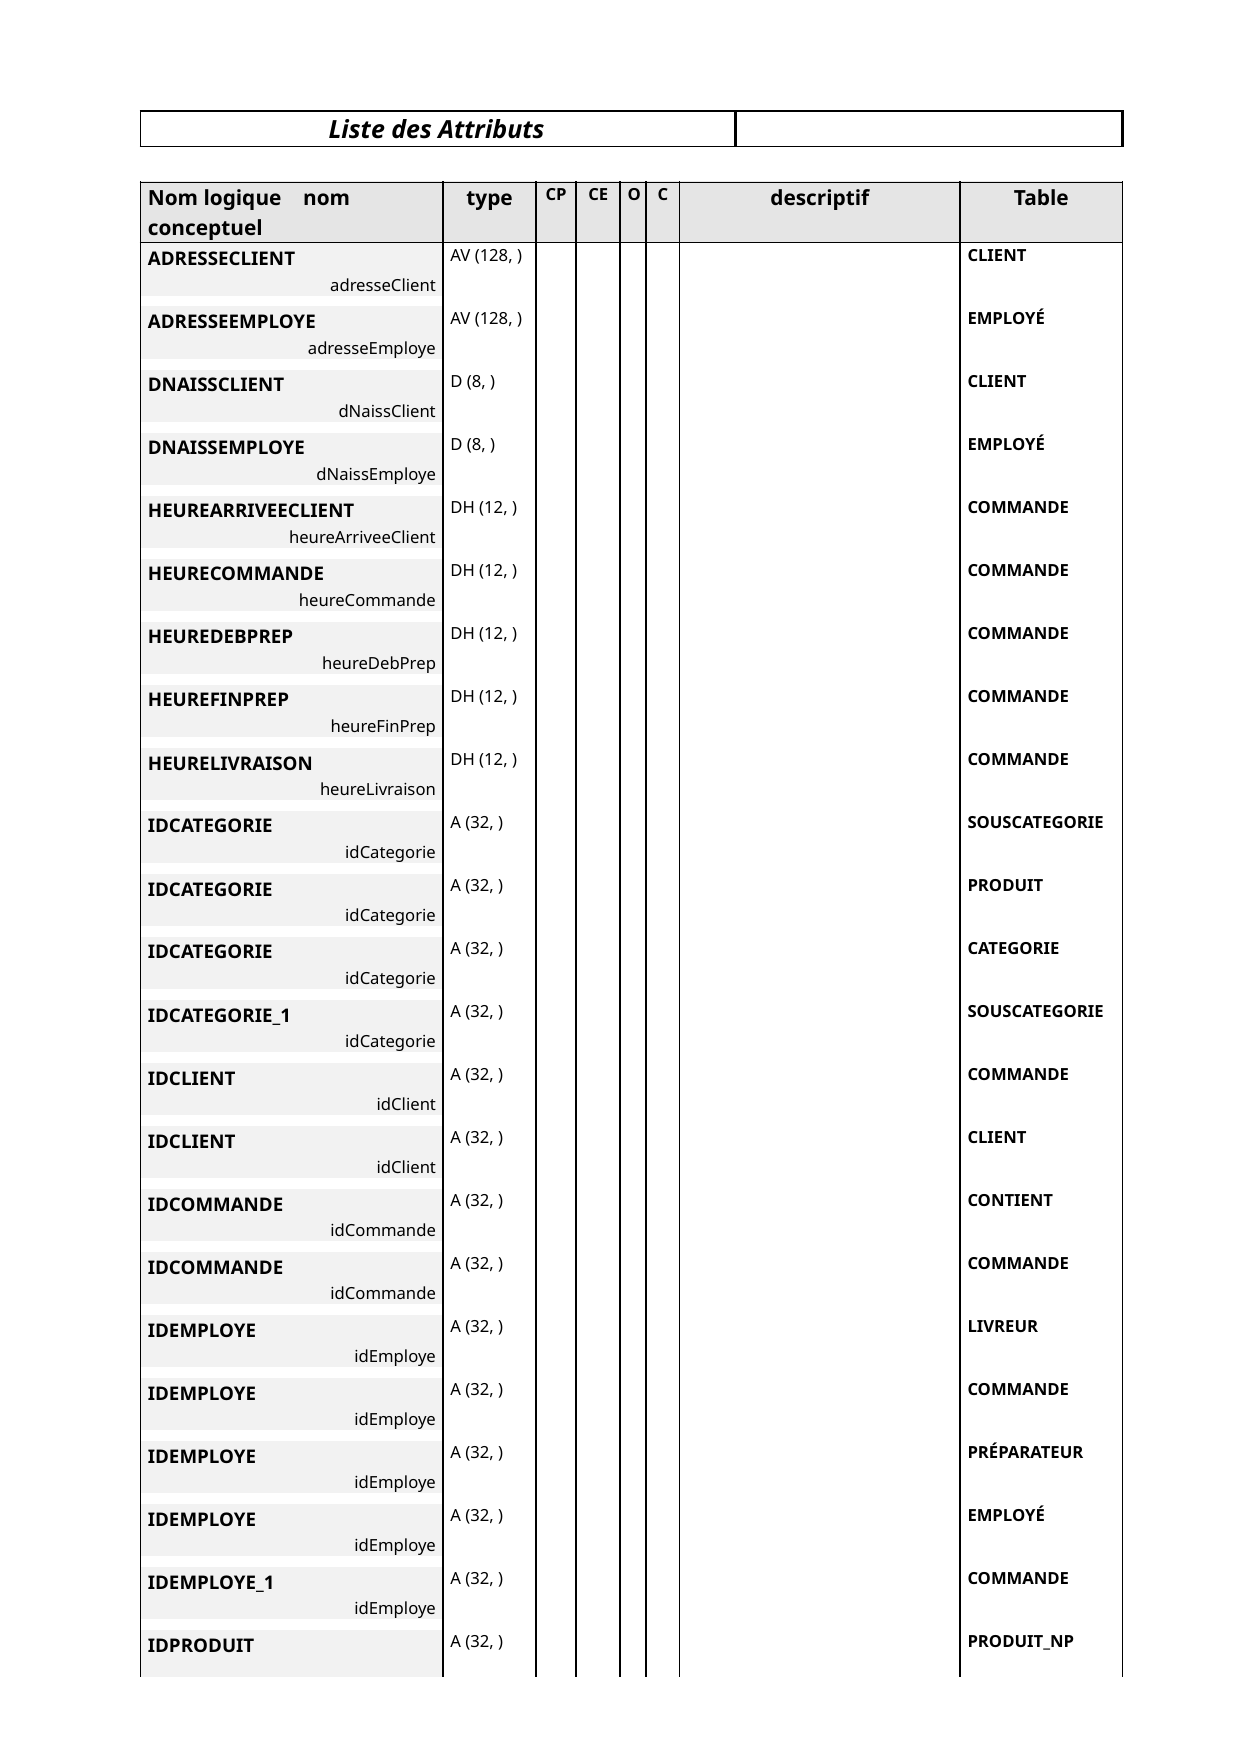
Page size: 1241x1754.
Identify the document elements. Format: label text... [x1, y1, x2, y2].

table_cell [680, 1052, 959, 1063]
table_cell [577, 1504, 619, 1556]
table_cell [621, 485, 645, 496]
table_cell [577, 748, 619, 800]
table_cell AV (128, ) [444, 306, 535, 359]
table_cell [537, 433, 575, 485]
table_cell AV (128, ) [444, 243, 535, 296]
table_cell COMMANDE [961, 685, 1122, 737]
table_cell [577, 1368, 619, 1378]
table_cell [577, 863, 619, 874]
table_cell ADRESSEEMPLOYE adresseEmploye [141, 306, 442, 359]
table_cell [577, 685, 619, 737]
table_cell [621, 1620, 645, 1630]
table_cell [537, 611, 575, 622]
table_cell [647, 485, 679, 496]
table_cell [680, 1378, 959, 1430]
table_cell [680, 674, 959, 684]
table_cell [141, 800, 442, 811]
table_cell [621, 1378, 645, 1430]
table_cell [444, 1052, 535, 1063]
table_cell [647, 622, 679, 674]
table_cell [537, 1241, 575, 1252]
table_cell [577, 989, 619, 1000]
table_cell HEUREFINPREP heureFinPrep [141, 685, 442, 737]
table_cell [680, 1368, 959, 1378]
table_cell CONTIENT [961, 1189, 1122, 1241]
table_cell [141, 674, 442, 684]
table_cell [537, 548, 575, 558]
table_cell [577, 559, 619, 611]
table_cell A (32, ) [444, 1378, 535, 1430]
table_cell [647, 1504, 679, 1556]
table_cell [647, 370, 679, 422]
table_cell [961, 1556, 1122, 1567]
table_cell IDPRODUIT [141, 1630, 442, 1677]
table_cell [647, 1378, 679, 1430]
table_cell [680, 422, 959, 432]
table_cell [444, 611, 535, 622]
table_cell [680, 1315, 959, 1367]
table_cell [680, 1494, 959, 1504]
table_cell [680, 1115, 959, 1126]
table_cell [577, 1430, 619, 1441]
table_cell [647, 422, 679, 432]
table_cell [680, 306, 959, 359]
table_cell [444, 737, 535, 748]
table_cell [961, 296, 1122, 306]
table_cell [647, 800, 679, 811]
table_cell type [444, 183, 535, 242]
table_cell [577, 1000, 619, 1052]
table_cell [621, 1441, 645, 1493]
table_cell [647, 433, 679, 485]
table_cell [577, 811, 619, 863]
table_cell [647, 496, 679, 548]
table_cell [141, 1241, 442, 1252]
table_cell [577, 1441, 619, 1493]
table_cell [680, 811, 959, 863]
table_cell A (32, ) [444, 1630, 535, 1677]
table_header Liste des Attributs [141, 112, 734, 146]
table_cell [444, 296, 535, 306]
table_cell [537, 874, 575, 926]
table_cell [444, 1304, 535, 1315]
table_cell [680, 296, 959, 306]
table_cell [680, 1430, 959, 1441]
table_cell [577, 1115, 619, 1126]
table_cell A (32, ) [444, 1000, 535, 1052]
table_cell [141, 359, 442, 369]
table_cell [577, 622, 619, 674]
table_cell [444, 1241, 535, 1252]
table_cell HEUREDEBPREP heureDebPrep [141, 622, 442, 674]
table_cell [680, 1441, 959, 1493]
table_cell [647, 559, 679, 611]
table_cell [537, 559, 575, 611]
table_cell [647, 1241, 679, 1252]
table_cell COMMANDE [961, 496, 1122, 548]
table_cell [141, 1494, 442, 1504]
table_cell [621, 1368, 645, 1378]
table_cell [961, 1368, 1122, 1378]
table_cell COMMANDE [961, 1063, 1122, 1115]
table_cell LIVREUR [961, 1315, 1122, 1367]
table_cell [621, 1115, 645, 1126]
table_cell [621, 370, 645, 422]
table_cell [621, 1494, 645, 1504]
table_cell [537, 1000, 575, 1052]
table_cell [961, 863, 1122, 874]
table_cell [680, 800, 959, 811]
table_cell [647, 926, 679, 937]
table_header [737, 112, 1121, 146]
table_cell [621, 800, 645, 811]
table_cell [537, 1315, 575, 1367]
table_cell [680, 748, 959, 800]
table_cell [444, 1178, 535, 1189]
table_cell [537, 1430, 575, 1441]
table_cell [961, 1241, 1122, 1252]
table_cell [537, 1252, 575, 1304]
table_cell [621, 1126, 645, 1178]
table_cell [680, 1178, 959, 1189]
table_cell IDCOMMANDE idCommande [141, 1189, 442, 1241]
table_cell [961, 359, 1122, 369]
table_cell IDEMPLOYE idEmploye [141, 1315, 442, 1367]
table_cell [621, 737, 645, 748]
table_cell [647, 548, 679, 558]
table_cell [537, 1630, 575, 1677]
table_cell [647, 1368, 679, 1378]
table_cell [537, 1063, 575, 1115]
table_cell [537, 1178, 575, 1189]
table_cell IDEMPLOYE_1 idEmploye [141, 1567, 442, 1619]
table_cell A (32, ) [444, 937, 535, 989]
table_cell [537, 306, 575, 359]
table_cell IDCATEGORIE_1 idCategorie [141, 1000, 442, 1052]
table_cell [647, 674, 679, 684]
table_cell A (32, ) [444, 1441, 535, 1493]
table_cell [577, 800, 619, 811]
table_cell CLIENT [961, 1126, 1122, 1178]
table_cell [621, 1430, 645, 1441]
table_cell [141, 296, 442, 306]
table_cell [444, 926, 535, 937]
table_cell [141, 926, 442, 937]
table_cell [537, 243, 575, 296]
table_cell [680, 496, 959, 548]
table_cell [537, 748, 575, 800]
table_cell [961, 1115, 1122, 1126]
table_cell CP [537, 183, 575, 242]
table_cell PRODUIT_NP [961, 1630, 1122, 1677]
table_cell [537, 1567, 575, 1619]
table_cell [735, 147, 1122, 181]
table_cell [621, 243, 645, 296]
table_cell [621, 1315, 645, 1367]
table_cell [577, 1315, 619, 1367]
table_cell [537, 800, 575, 811]
table_cell [537, 1378, 575, 1430]
table_cell [621, 1178, 645, 1189]
table_cell [537, 989, 575, 1000]
table_cell PRÉPARATEUR [961, 1441, 1122, 1493]
table_cell [680, 737, 959, 748]
table_cell [141, 1115, 442, 1126]
table_cell [961, 737, 1122, 748]
table_cell [961, 800, 1122, 811]
table_cell [621, 1504, 645, 1556]
table_cell [577, 243, 619, 296]
table_cell [647, 611, 679, 622]
table_cell [680, 622, 959, 674]
table_cell [621, 674, 645, 684]
table_cell [680, 1241, 959, 1252]
table_cell [647, 748, 679, 800]
table_cell EMPLOYÉ [961, 1504, 1122, 1556]
table_cell [577, 370, 619, 422]
table_cell [537, 1368, 575, 1378]
table_cell [444, 485, 535, 496]
table_cell [647, 1567, 679, 1619]
table_cell [621, 989, 645, 1000]
table_cell [621, 1000, 645, 1052]
table_cell [680, 989, 959, 1000]
table_cell [577, 611, 619, 622]
table_cell O [621, 183, 645, 242]
table_cell [621, 496, 645, 548]
table_cell [647, 1494, 679, 1504]
table_cell CLIENT [961, 243, 1122, 296]
table_cell [141, 863, 442, 874]
table_cell [141, 1178, 442, 1189]
table_cell [577, 1304, 619, 1315]
table_cell [647, 1630, 679, 1677]
table_cell [647, 1556, 679, 1567]
table_cell [647, 243, 679, 296]
table_cell SOUSCATEGORIE [961, 1000, 1122, 1052]
table_cell [647, 1441, 679, 1493]
table_cell SOUSCATEGORIE [961, 811, 1122, 863]
table_cell [647, 863, 679, 874]
table_cell [537, 496, 575, 548]
table_cell [577, 1126, 619, 1178]
table_cell [577, 485, 619, 496]
table_cell [577, 433, 619, 485]
table_cell [621, 1630, 645, 1677]
table_cell Nom logique nom conceptuel [141, 183, 442, 242]
table_cell A (32, ) [444, 1126, 535, 1178]
table_cell [537, 359, 575, 369]
table_cell [621, 433, 645, 485]
table_cell [444, 548, 535, 558]
table_cell [577, 1252, 619, 1304]
table_cell A (32, ) [444, 1315, 535, 1367]
table_cell IDCLIENT idClient [141, 1126, 442, 1178]
table_cell [647, 306, 679, 359]
table_cell [961, 926, 1122, 937]
table_cell [647, 1189, 679, 1241]
table_cell [141, 1620, 442, 1630]
table_cell [621, 611, 645, 622]
table_cell [680, 433, 959, 485]
table_cell CLIENT [961, 370, 1122, 422]
table_cell [621, 548, 645, 558]
table_cell [141, 548, 442, 558]
table_cell IDEMPLOYE idEmploye [141, 1378, 442, 1430]
table_cell [141, 1052, 442, 1063]
table_cell [680, 1000, 959, 1052]
table_cell [537, 926, 575, 937]
table_cell EMPLOYÉ [961, 306, 1122, 359]
table_cell [577, 1063, 619, 1115]
table_cell A (32, ) [444, 1567, 535, 1619]
table_cell [444, 1115, 535, 1126]
table_cell [577, 1620, 619, 1630]
table_cell [537, 685, 575, 737]
table_cell [537, 674, 575, 684]
table_cell [680, 370, 959, 422]
table_cell [537, 1115, 575, 1126]
table_cell [621, 748, 645, 800]
table_cell [577, 548, 619, 558]
table_cell [621, 863, 645, 874]
table_cell [537, 1441, 575, 1493]
table_cell COMMANDE [961, 1252, 1122, 1304]
table_cell [577, 496, 619, 548]
table_cell [647, 1620, 679, 1630]
table_cell [141, 1368, 442, 1378]
table_cell [647, 811, 679, 863]
table_cell [537, 1126, 575, 1178]
table_cell [577, 937, 619, 989]
table_cell [621, 422, 645, 432]
table_cell [444, 800, 535, 811]
table_cell DH (12, ) [444, 622, 535, 674]
table_cell HEURELIVRAISON heureLivraison [141, 748, 442, 800]
table_cell [680, 359, 959, 369]
table_cell [680, 611, 959, 622]
table_cell [621, 1241, 645, 1252]
table_cell [537, 1052, 575, 1063]
table_cell [647, 1178, 679, 1189]
table_cell COMMANDE [961, 559, 1122, 611]
table_cell [537, 1189, 575, 1241]
table_cell [537, 1494, 575, 1504]
table_cell [621, 1063, 645, 1115]
table_cell [141, 989, 442, 1000]
table_cell [647, 1000, 679, 1052]
table_cell [621, 926, 645, 937]
table_cell [537, 1504, 575, 1556]
table_cell C [647, 183, 679, 242]
table_cell D (8, ) [444, 433, 535, 485]
table_cell [621, 1052, 645, 1063]
table_cell [577, 1178, 619, 1189]
table_cell A (32, ) [444, 1189, 535, 1241]
table_cell [961, 1620, 1122, 1630]
table_cell HEUREARRIVEECLIENT heureArriveeClient [141, 496, 442, 548]
table_cell DH (12, ) [444, 685, 535, 737]
table_cell [647, 1063, 679, 1115]
table_cell COMMANDE [961, 1567, 1122, 1619]
table_cell CATEGORIE [961, 937, 1122, 989]
table_cell COMMANDE [961, 748, 1122, 800]
table_cell [621, 811, 645, 863]
table_cell [621, 306, 645, 359]
table_cell [141, 485, 442, 496]
table_cell CE [577, 183, 619, 242]
table_cell [444, 1430, 535, 1441]
table_cell DH (12, ) [444, 496, 535, 548]
table_cell [141, 1430, 442, 1441]
table_cell [141, 737, 442, 748]
table_cell [647, 989, 679, 1000]
table_cell [961, 422, 1122, 432]
table_cell EMPLOYÉ [961, 433, 1122, 485]
table_cell ADRESSECLIENT adresseClient [141, 243, 442, 296]
table_cell [680, 926, 959, 937]
table_cell [680, 1567, 959, 1619]
table_cell [577, 1630, 619, 1677]
table_cell [537, 622, 575, 674]
table_cell [961, 548, 1122, 558]
table_cell descriptif [680, 183, 959, 242]
table_cell [680, 1556, 959, 1567]
table_cell A (32, ) [444, 1252, 535, 1304]
table_cell [961, 1178, 1122, 1189]
table_cell [577, 1556, 619, 1567]
table_cell [537, 737, 575, 748]
table_cell [537, 1304, 575, 1315]
table_cell [444, 989, 535, 1000]
table_cell [444, 422, 535, 432]
table_cell IDCATEGORIE idCategorie [141, 874, 442, 926]
table_cell [680, 485, 959, 496]
table_cell [961, 1052, 1122, 1063]
table_cell [141, 611, 442, 622]
table_cell [577, 1494, 619, 1504]
table_cell [537, 863, 575, 874]
table_cell [961, 989, 1122, 1000]
table_cell [680, 1620, 959, 1630]
table_cell HEURECOMMANDE heureCommande [141, 559, 442, 611]
table_cell COMMANDE [961, 1378, 1122, 1430]
table_cell [444, 1494, 535, 1504]
table_cell IDEMPLOYE idEmploye [141, 1441, 442, 1493]
table_cell PRODUIT [961, 874, 1122, 926]
table_cell [140, 147, 735, 181]
table_cell [621, 622, 645, 674]
table_cell [680, 1252, 959, 1304]
table_cell [444, 674, 535, 684]
table_cell Table [961, 183, 1122, 242]
table_cell [537, 370, 575, 422]
table_cell [647, 1126, 679, 1178]
table_cell [647, 1304, 679, 1315]
table_cell [680, 863, 959, 874]
table_cell [141, 1304, 442, 1315]
table_cell [577, 359, 619, 369]
table_cell A (32, ) [444, 1504, 535, 1556]
table_cell [647, 359, 679, 369]
table_cell [537, 1556, 575, 1567]
table_cell [621, 1567, 645, 1619]
table_cell [647, 737, 679, 748]
table_cell [680, 1304, 959, 1315]
table_cell [577, 874, 619, 926]
table_cell A (32, ) [444, 1063, 535, 1115]
table_cell IDCATEGORIE idCategorie [141, 811, 442, 863]
table_cell [647, 937, 679, 989]
table_cell A (32, ) [444, 874, 535, 926]
table_cell [680, 1126, 959, 1178]
table_cell [141, 422, 442, 432]
table_cell [961, 1494, 1122, 1504]
table_cell [961, 485, 1122, 496]
table_cell DNAISSCLIENT dNaissClient [141, 370, 442, 422]
table_cell [621, 874, 645, 926]
table_cell [621, 685, 645, 737]
table_cell [680, 1063, 959, 1115]
table_cell [577, 1378, 619, 1430]
table_cell [647, 874, 679, 926]
table_cell [621, 296, 645, 306]
table_cell [647, 1315, 679, 1367]
table_cell [577, 1189, 619, 1241]
table_cell D (8, ) [444, 370, 535, 422]
table_cell [961, 674, 1122, 684]
table_cell [577, 1241, 619, 1252]
table_cell [647, 1052, 679, 1063]
table_cell [680, 243, 959, 296]
table_cell [961, 1430, 1122, 1441]
table_cell IDCATEGORIE idCategorie [141, 937, 442, 989]
table_cell [577, 422, 619, 432]
table_cell COMMANDE [961, 622, 1122, 674]
table_cell [680, 559, 959, 611]
table_cell [680, 1189, 959, 1241]
table_cell [621, 1556, 645, 1567]
table_cell [621, 1189, 645, 1241]
table_cell [577, 737, 619, 748]
table_cell [577, 296, 619, 306]
table_cell [444, 1620, 535, 1630]
table_cell [647, 1252, 679, 1304]
table_cell [680, 1630, 959, 1677]
table_cell [647, 296, 679, 306]
table_cell [680, 874, 959, 926]
table_cell IDCLIENT idClient [141, 1063, 442, 1115]
table_cell [621, 1252, 645, 1304]
table_cell DH (12, ) [444, 559, 535, 611]
table_cell [537, 811, 575, 863]
table_cell [577, 926, 619, 937]
table_cell IDEMPLOYE idEmploye [141, 1504, 442, 1556]
table_cell [680, 548, 959, 558]
table_cell IDCOMMANDE idCommande [141, 1252, 442, 1304]
table_cell [444, 359, 535, 369]
table_cell [621, 559, 645, 611]
table_cell [537, 422, 575, 432]
table_cell [444, 1556, 535, 1567]
table_cell [444, 1368, 535, 1378]
table_cell [621, 937, 645, 989]
table_cell [961, 1304, 1122, 1315]
table_cell [577, 306, 619, 359]
table_cell [141, 1556, 442, 1567]
table_cell [680, 937, 959, 989]
table_cell [621, 359, 645, 369]
table_cell [647, 1115, 679, 1126]
table_cell [621, 1304, 645, 1315]
table_cell [444, 863, 535, 874]
table_cell [680, 1504, 959, 1556]
table_cell [537, 1620, 575, 1630]
table_cell [647, 1430, 679, 1441]
table_cell [961, 611, 1122, 622]
table_cell A (32, ) [444, 811, 535, 863]
table_cell [577, 674, 619, 684]
table_cell [577, 1567, 619, 1619]
table_cell [577, 1052, 619, 1063]
table_cell [537, 296, 575, 306]
table_cell DH (12, ) [444, 748, 535, 800]
table_cell [680, 685, 959, 737]
table_cell [537, 937, 575, 989]
table_cell DNAISSEMPLOYE dNaissEmploye [141, 433, 442, 485]
table_cell [647, 685, 679, 737]
table_cell [537, 485, 575, 496]
